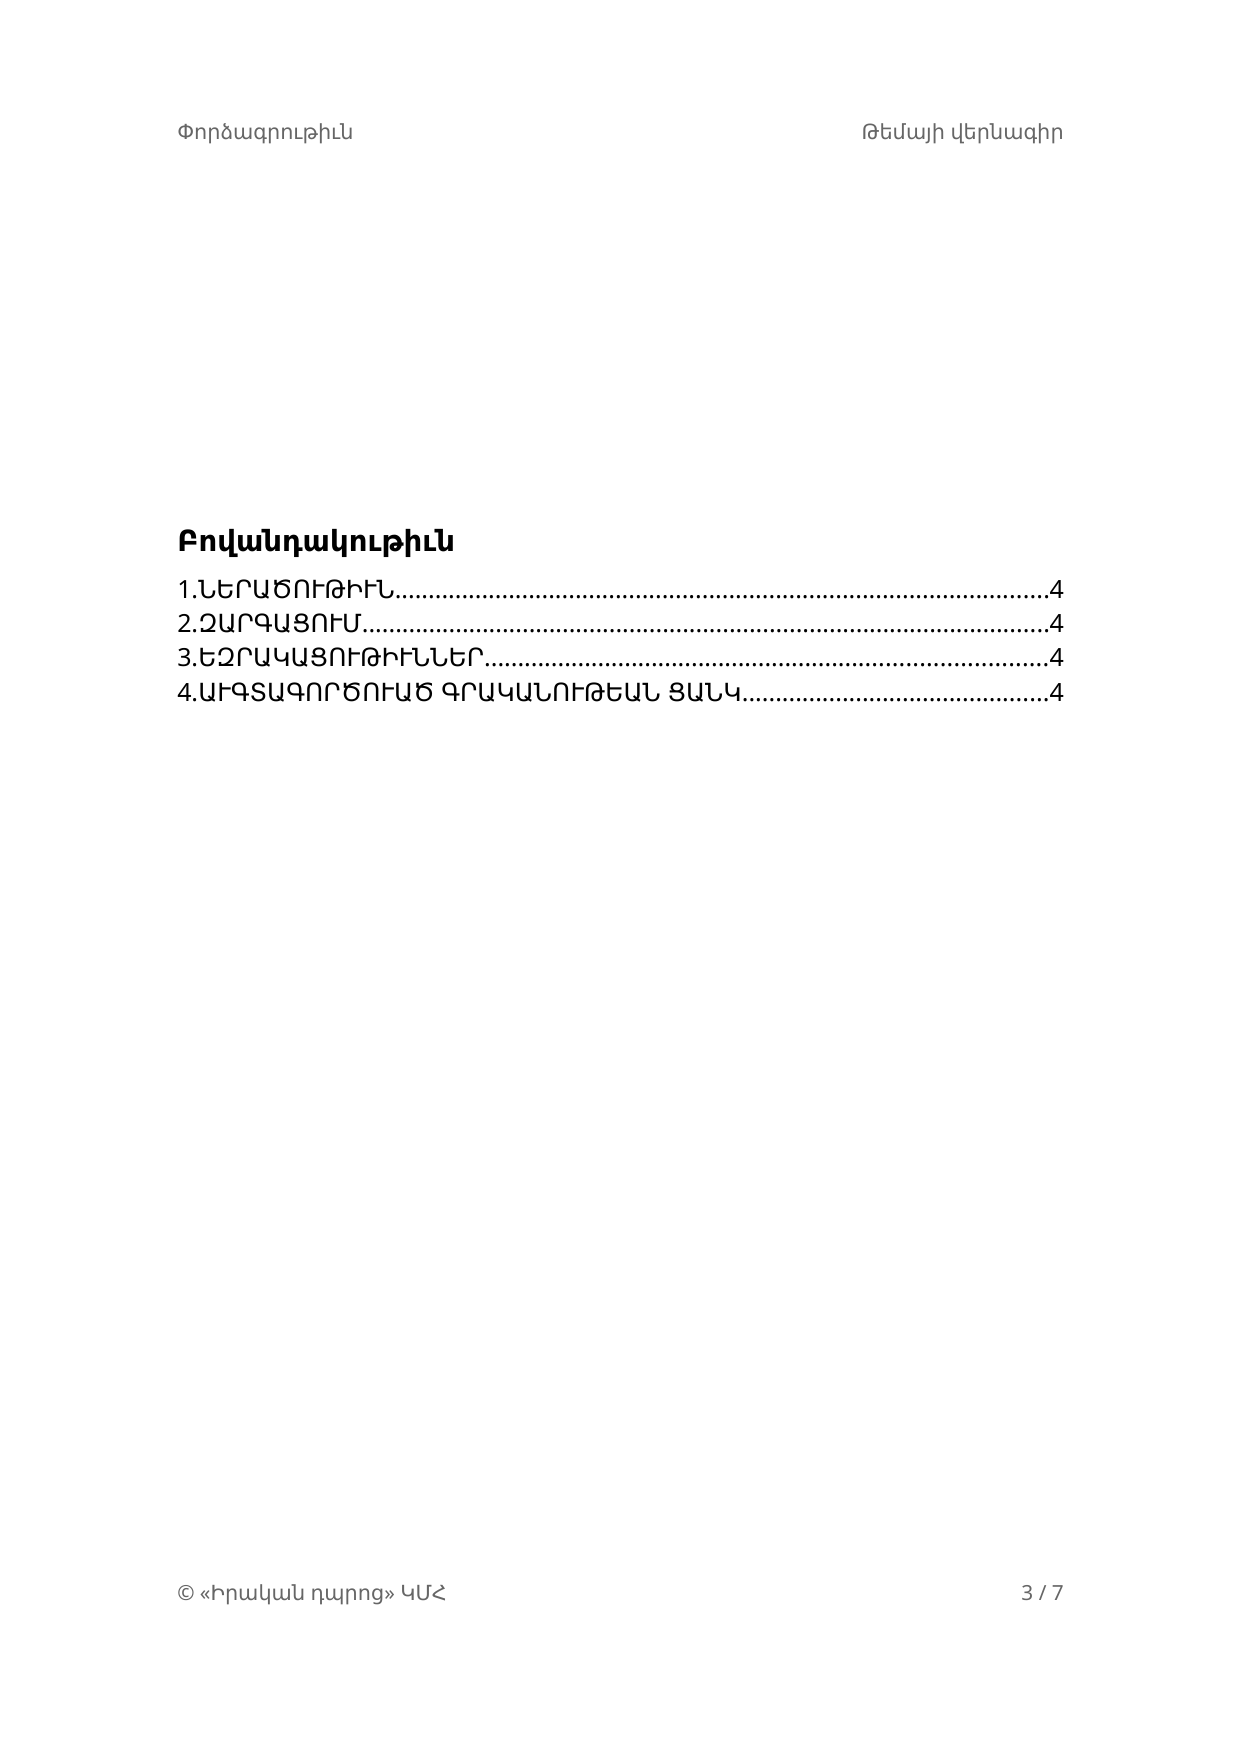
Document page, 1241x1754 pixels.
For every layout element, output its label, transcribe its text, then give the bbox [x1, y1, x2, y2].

text 1.ՆԵՐԱԾՈՒԹԻՒՆ 4 [177, 572, 1063, 606]
text 3.ԵԶՐԱԿԱՑՈՒԹԻՒՆՆԵՐ 4 [177, 640, 1063, 674]
text 2.ԶԱՐԳԱՑՈՒՄ 4 [177, 606, 1063, 640]
subtitle Բովանդակութիւն [177, 520, 1063, 559]
text 4.ԱՒԳՏԱԳՈՐԾՈՒԱԾ ԳՐԱԿԱՆՈՒԹԵԱՆ ՑԱՆԿ 4 [177, 674, 1063, 708]
